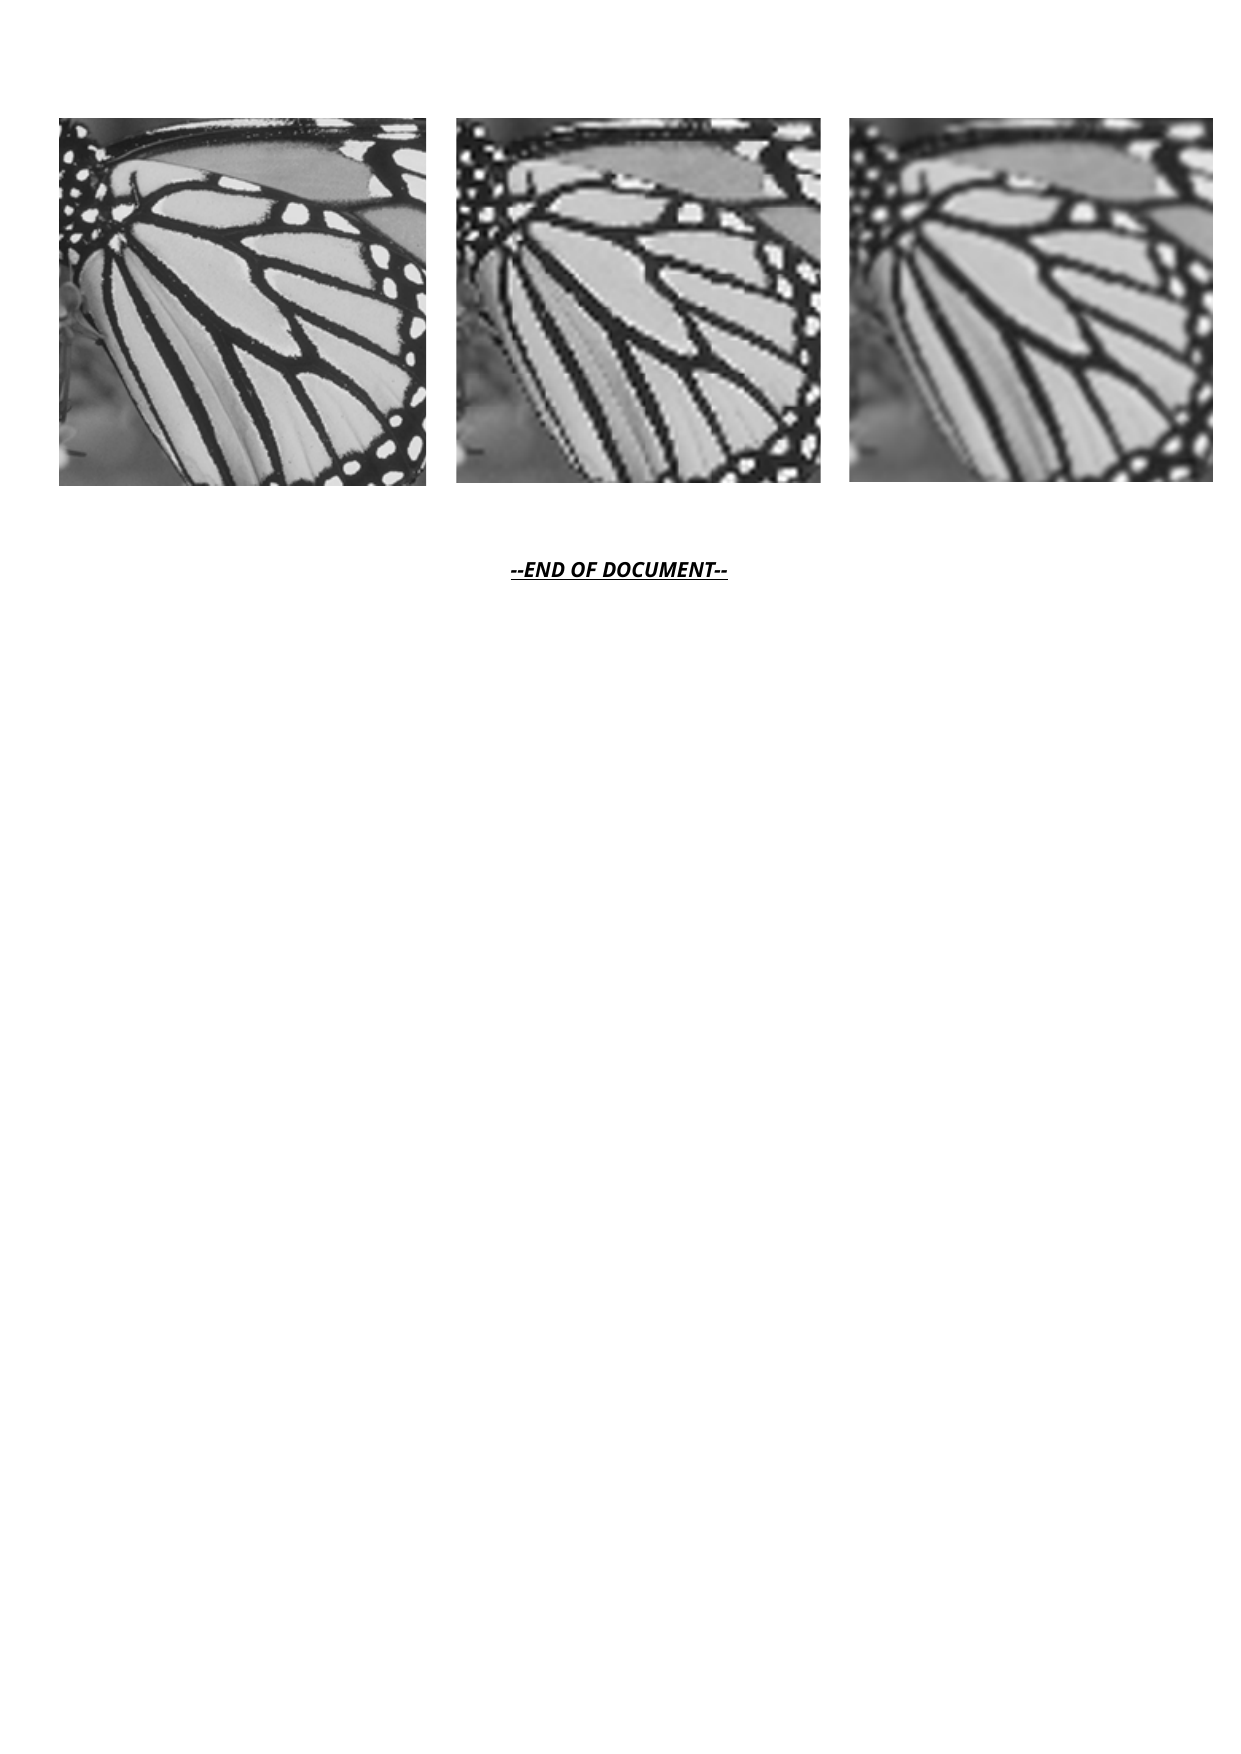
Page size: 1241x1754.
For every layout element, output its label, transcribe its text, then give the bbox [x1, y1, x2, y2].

picture [456, 118, 821, 483]
text --END OF DOCUMENT-- [118, 555, 1122, 583]
picture [59, 118, 427, 486]
picture [849, 118, 1213, 482]
